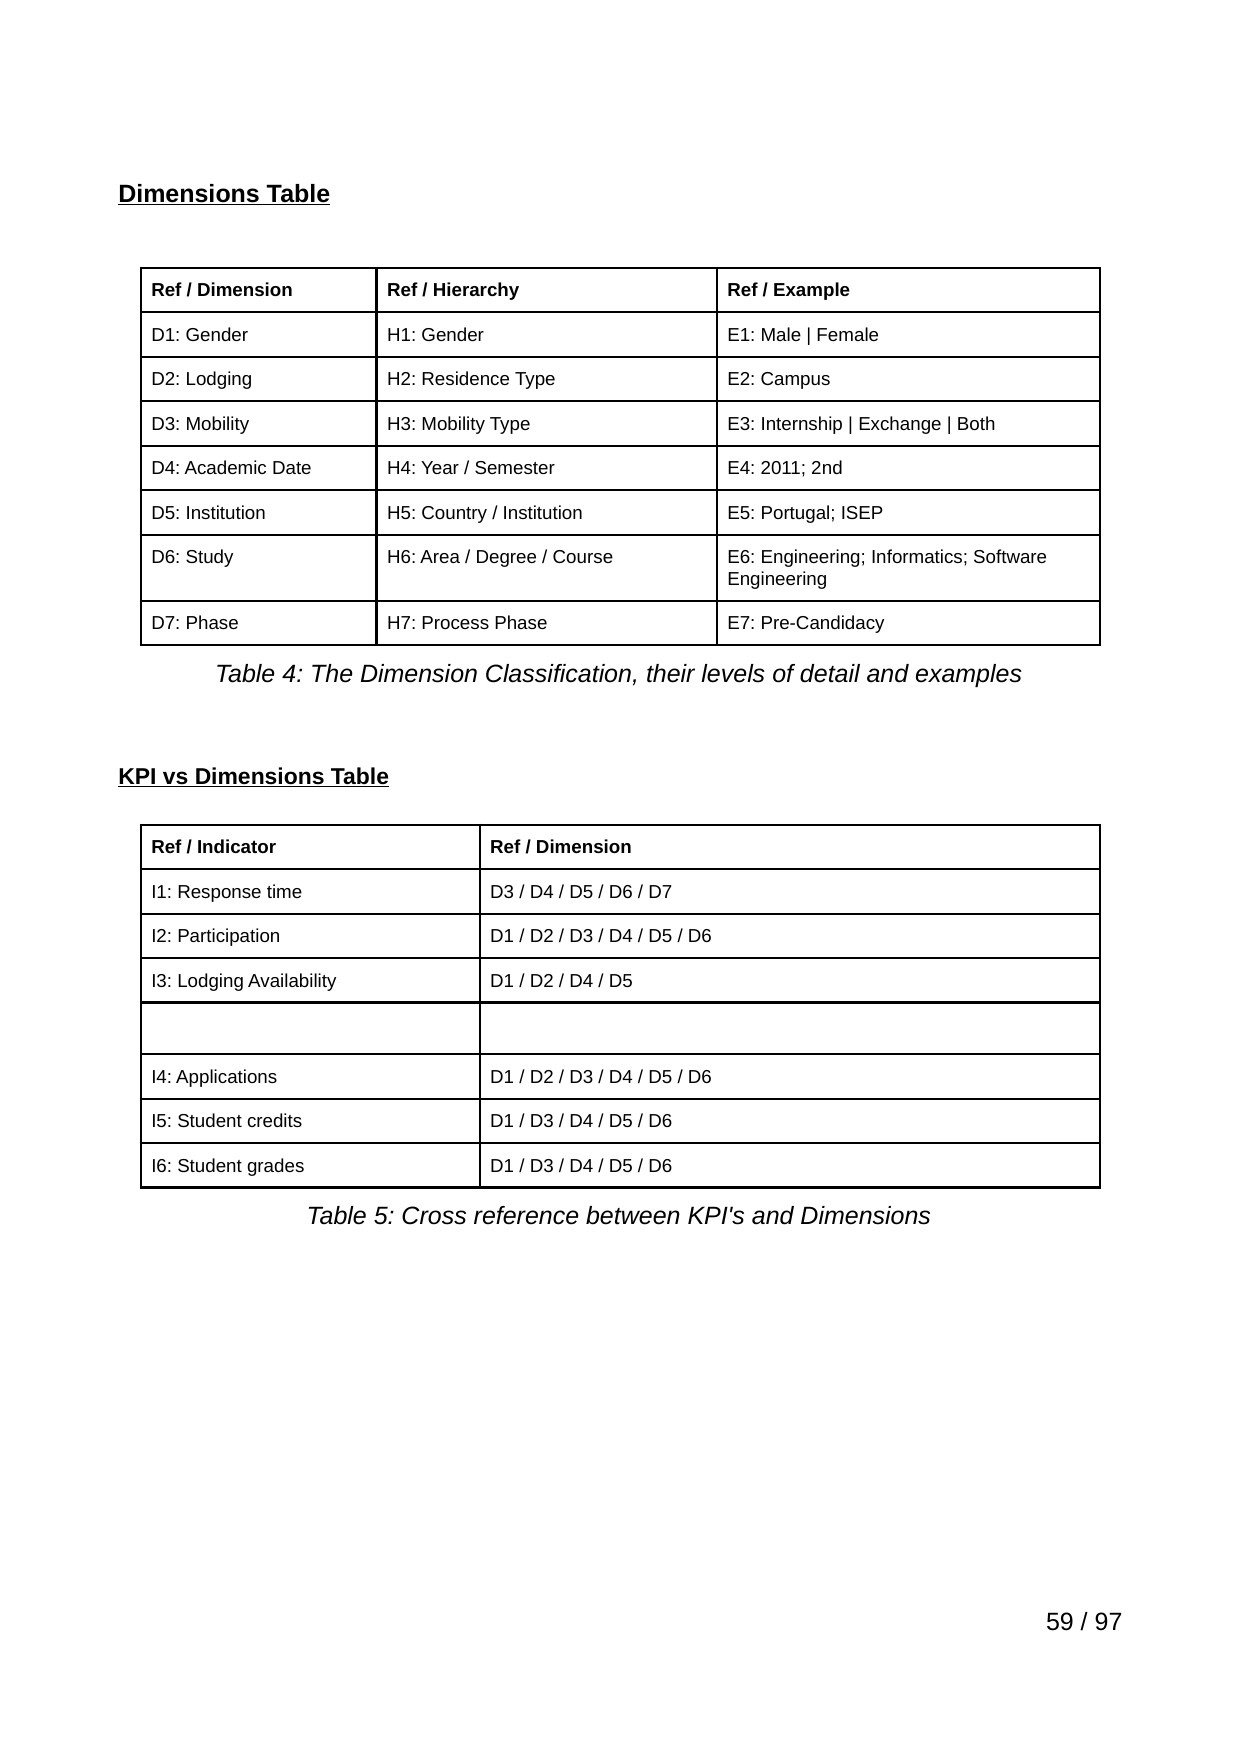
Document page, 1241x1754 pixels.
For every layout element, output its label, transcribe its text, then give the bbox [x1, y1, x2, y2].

table_cell E4: 2011; 2nd [718, 447, 1099, 489]
table_cell D1 / D2 / D3 / D4 / D5 / D6 [481, 1055, 1099, 1097]
table_cell H3: Mobility Type [378, 402, 716, 444]
table_header Ref / Hierarchy [378, 269, 716, 311]
table_header Ref / Dimension [481, 826, 1099, 868]
table_cell E3: Internship | Exchange | Both [718, 402, 1099, 444]
table_cell H7: Process Phase [378, 602, 716, 644]
text KPI vs Dimensions Table [118, 763, 1122, 789]
text Table 5: Cross reference between KPI's and Dimensions [118, 1201, 1122, 1230]
table_cell E5: Portugal; ISEP [718, 491, 1099, 533]
text Table 4: The Dimension Classification, their levels of detail and examples [118, 658, 1122, 687]
table_cell D6: Study [142, 536, 375, 599]
table_cell E1: Male | Female [718, 313, 1099, 356]
table_cell D7: Phase [142, 602, 375, 644]
table_cell I3: Lodging Availability [142, 959, 479, 1001]
table_cell D4: Academic Date [142, 447, 375, 489]
table_cell D1: Gender [142, 313, 375, 356]
table_cell D1 / D3 / D4 / D5 / D6 [481, 1144, 1099, 1186]
text Dimensions Table [118, 178, 1122, 207]
table_cell H4: Year / Semester [378, 447, 716, 489]
table_cell I1: Response time [142, 870, 479, 912]
table_cell E2: Campus [718, 358, 1099, 400]
table_cell D1 / D3 / D4 / D5 / D6 [481, 1100, 1099, 1142]
table_cell I5: Student credits [142, 1100, 479, 1142]
table_cell D2: Lodging [142, 358, 375, 400]
table_cell E7: Pre-Candidacy [718, 602, 1099, 644]
table_cell D3: Mobility [142, 402, 375, 444]
table_header Ref / Dimension [142, 269, 375, 311]
table_cell D5: Institution [142, 491, 375, 533]
table_cell I2: Participation [142, 915, 479, 957]
table_cell I4: Applications [142, 1055, 479, 1097]
table_cell E6: Engineering; Informatics; Software Engineering [718, 536, 1099, 599]
table_cell D3 / D4 / D5 / D6 / D7 [481, 870, 1099, 912]
table_header Ref / Indicator [142, 826, 479, 868]
table_cell [481, 1004, 1099, 1053]
table_cell [142, 1004, 479, 1053]
table_header Ref / Example [718, 269, 1099, 311]
table_cell I6: Student grades [142, 1144, 479, 1186]
table_cell D1 / D2 / D4 / D5 [481, 959, 1099, 1001]
table_cell H2: Residence Type [378, 358, 716, 400]
table_cell D1 / D2 / D3 / D4 / D5 / D6 [481, 915, 1099, 957]
table_cell H1: Gender [378, 313, 716, 356]
table_cell H5: Country / Institution [378, 491, 716, 533]
table_cell H6: Area / Degree / Course [378, 536, 716, 599]
